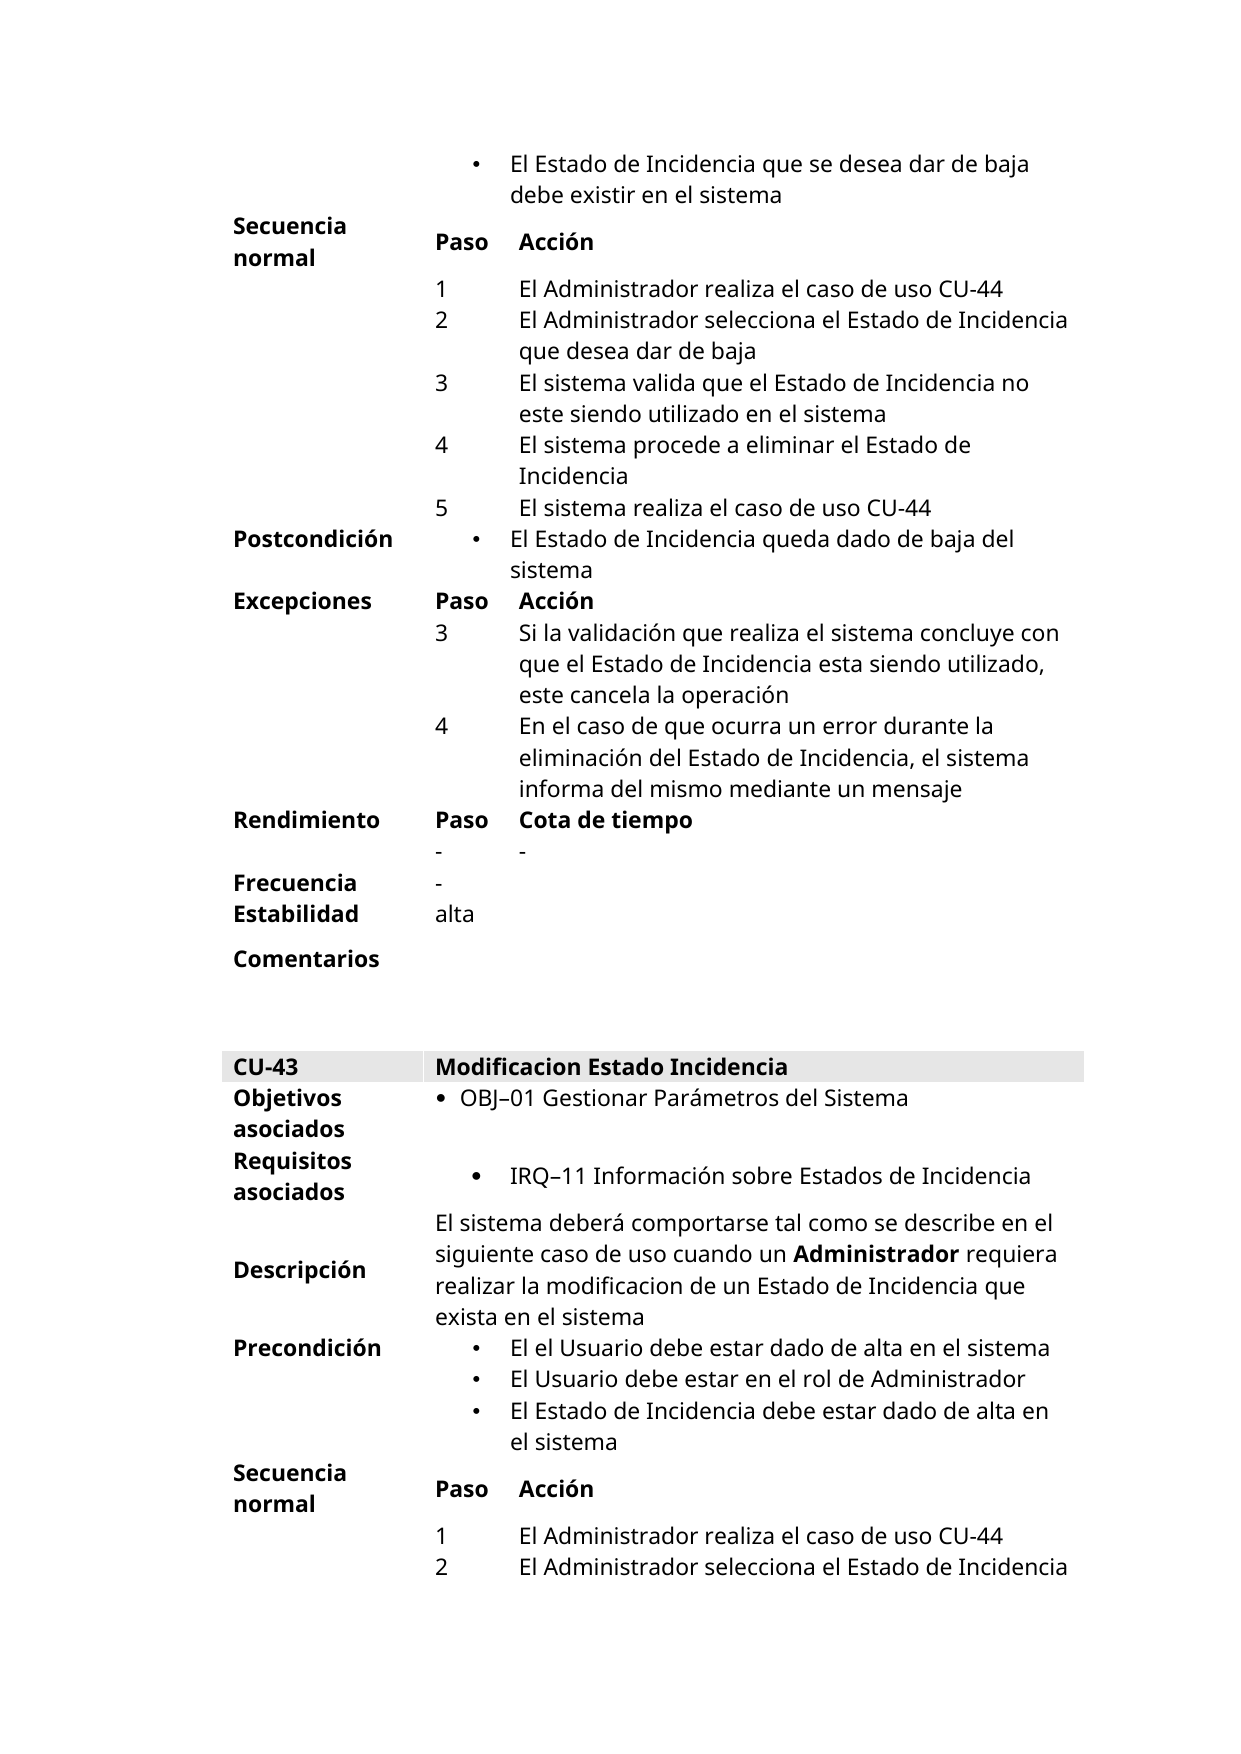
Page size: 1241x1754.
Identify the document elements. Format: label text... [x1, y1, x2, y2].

table_cell El Administrador selecciona el Estado de Incidencia [508, 1551, 1084, 1582]
table_cell Paso [424, 1457, 507, 1519]
table_cell alta [424, 898, 1081, 929]
table_cell Si la validación que realiza el sistema concluye con que el Estado de Incidencia esta siendo utilizado, este cancela la operación [508, 616, 1081, 710]
table_cell - [508, 835, 1081, 866]
table_cell OBJ–01 Gestionar Parámetros del Sistema [424, 1082, 1084, 1144]
table_cell - [424, 835, 507, 866]
table_header Modificacion Estado Incidencia [424, 1051, 1084, 1082]
table_cell En el caso de que ocurra un error durante la eliminación del Estado de Incidencia, el sistema informa del mismo mediante un mensaje [508, 710, 1081, 804]
table_cell El sistema procede a eliminar el Estado de Incidencia [508, 429, 1081, 491]
table_cell 2 [424, 304, 507, 366]
table_cell El Administrador realiza el caso de uso CU-44 [508, 1520, 1084, 1551]
table_header CU-43 [222, 1051, 423, 1082]
table_cell Rendimiento [222, 804, 423, 835]
table_cell [424, 929, 1081, 988]
table_cell Acción [508, 210, 1081, 273]
table_cell 5 [424, 491, 507, 523]
table_cell Paso [424, 210, 507, 273]
table_cell El sistema realiza el caso de uso CU-44 [508, 491, 1081, 523]
table_cell 2 [424, 1551, 507, 1582]
table_cell [222, 616, 423, 804]
table_cell Cota de tiempo [508, 804, 1081, 835]
table_cell Estabilidad [222, 898, 423, 929]
table_cell Secuencia normal [222, 210, 423, 273]
table_cell El sistema deberá comportarse tal como se describe en el siguiente caso de uso cuando un Administrador requiera realizar la modificacion de un Estado de Incidencia que exista en el sistema [424, 1207, 1084, 1332]
table_cell Excepciones [222, 585, 423, 616]
table_cell El Administrador realiza el caso de uso CU-44 [508, 273, 1081, 304]
table_cell Frecuencia [222, 866, 423, 898]
table_cell 4 [424, 710, 507, 804]
table_cell 3 [424, 616, 507, 710]
table_cell 1 [424, 273, 507, 304]
table_cell Acción [508, 1457, 1084, 1519]
table_cell Precondición [222, 1332, 423, 1457]
table_cell El el Usuario debe estar dado de alta en el sistema El Usuario debe estar en el rol de Administrador El Estado de Incidencia debe estar dado de alta en el sistema [424, 1332, 1084, 1457]
table_cell El el Usuario debe estar dado de alta en el sistema El Usuario debe estar en el rol de Administrador El Estado de Incidencia que se desea dar de baja debe existir en el sistema [424, 148, 1081, 210]
table_cell 3 [424, 366, 507, 429]
table_cell 1 [424, 1520, 507, 1551]
table_cell Secuencia normal [222, 1457, 423, 1519]
table_cell Paso [424, 804, 507, 835]
table_cell IRQ–11 Información sobre Estados de Incidencia [424, 1145, 1084, 1207]
table_cell - [424, 866, 1081, 898]
table_cell Comentarios [222, 929, 423, 988]
table_cell El sistema valida que el Estado de Incidencia no este siendo utilizado en el sistema [508, 366, 1081, 429]
table_cell [222, 273, 423, 523]
table_cell [222, 1520, 423, 1582]
table_cell El Estado de Incidencia queda dado de baja del sistema [424, 523, 1081, 585]
table_cell Postcondición [222, 523, 423, 585]
table_cell [222, 148, 423, 210]
table_cell Acción [508, 585, 1081, 616]
table_cell [222, 835, 423, 866]
table_cell El Administrador selecciona el Estado de Incidencia que desea dar de baja [508, 304, 1081, 366]
table_cell Objetivos asociados [222, 1082, 423, 1144]
table_cell 4 [424, 429, 507, 491]
table_cell Requisitos asociados [222, 1145, 423, 1207]
table_cell Descripción [222, 1207, 423, 1332]
table_cell Paso [424, 585, 507, 616]
